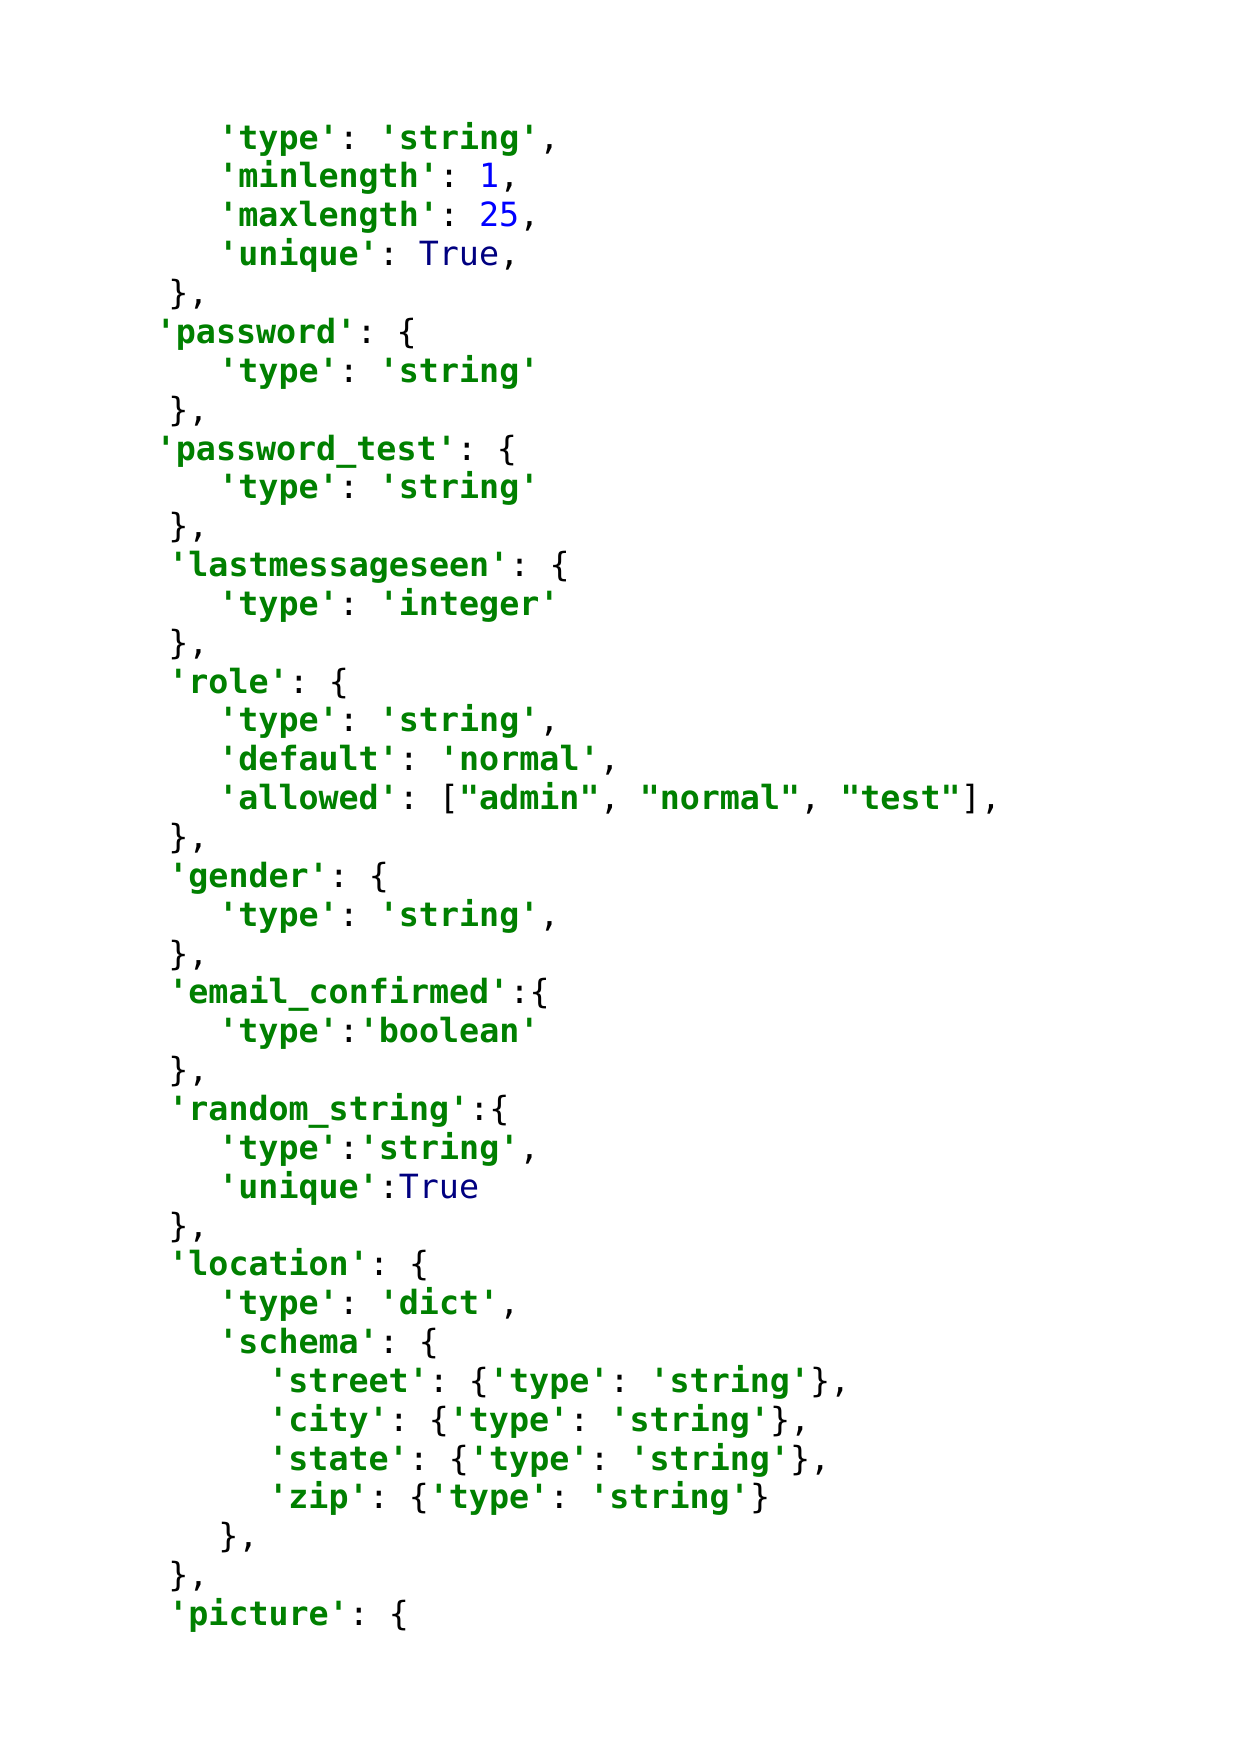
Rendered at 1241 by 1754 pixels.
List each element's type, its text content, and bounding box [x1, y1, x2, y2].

text 'password_test': { [118, 429, 1122, 468]
text 'state': {'type': 'string'}, [118, 1439, 1122, 1478]
text }, [118, 390, 1122, 429]
text }, [118, 273, 1122, 312]
text }, [118, 1517, 1122, 1556]
text }, [118, 1556, 1122, 1594]
text }, [118, 1051, 1122, 1089]
text 'minlength': 1, [118, 157, 1122, 196]
text 'type': 'integer' [118, 584, 1122, 623]
text 'gender': { [118, 856, 1122, 895]
text 'type': 'string', [118, 895, 1122, 934]
text 'zip': {'type': 'string'} [118, 1478, 1122, 1517]
text 'picture': { [118, 1594, 1122, 1633]
text 'email_confirmed':{ [118, 973, 1122, 1012]
text 'type': 'string' [118, 351, 1122, 390]
text 'type': 'string' [118, 468, 1122, 507]
text 'unique': True, [118, 235, 1122, 273]
text 'random_string':{ [118, 1089, 1122, 1128]
text 'type':'boolean' [118, 1012, 1122, 1051]
text 'type':'string', [118, 1128, 1122, 1167]
text }, [118, 623, 1122, 662]
text 'allowed': ["admin", "normal", "test"], [118, 779, 1122, 817]
text 'schema': { [118, 1323, 1122, 1361]
text 'type': 'string', [118, 118, 1122, 157]
text 'role': { [118, 662, 1122, 701]
text 'maxlength': 25, [118, 196, 1122, 235]
text 'default': 'normal', [118, 740, 1122, 779]
text 'password': { [118, 312, 1122, 351]
text 'type': 'string', [118, 701, 1122, 740]
text 'unique':True [118, 1167, 1122, 1206]
text 'type': 'dict', [118, 1284, 1122, 1323]
text }, [118, 934, 1122, 973]
text }, [118, 817, 1122, 856]
text 'street': {'type': 'string'}, [118, 1361, 1122, 1400]
text 'lastmessageseen': { [118, 546, 1122, 584]
text 'location': { [118, 1245, 1122, 1284]
text 'city': {'type': 'string'}, [118, 1400, 1122, 1439]
text }, [118, 1206, 1122, 1245]
text }, [118, 507, 1122, 546]
